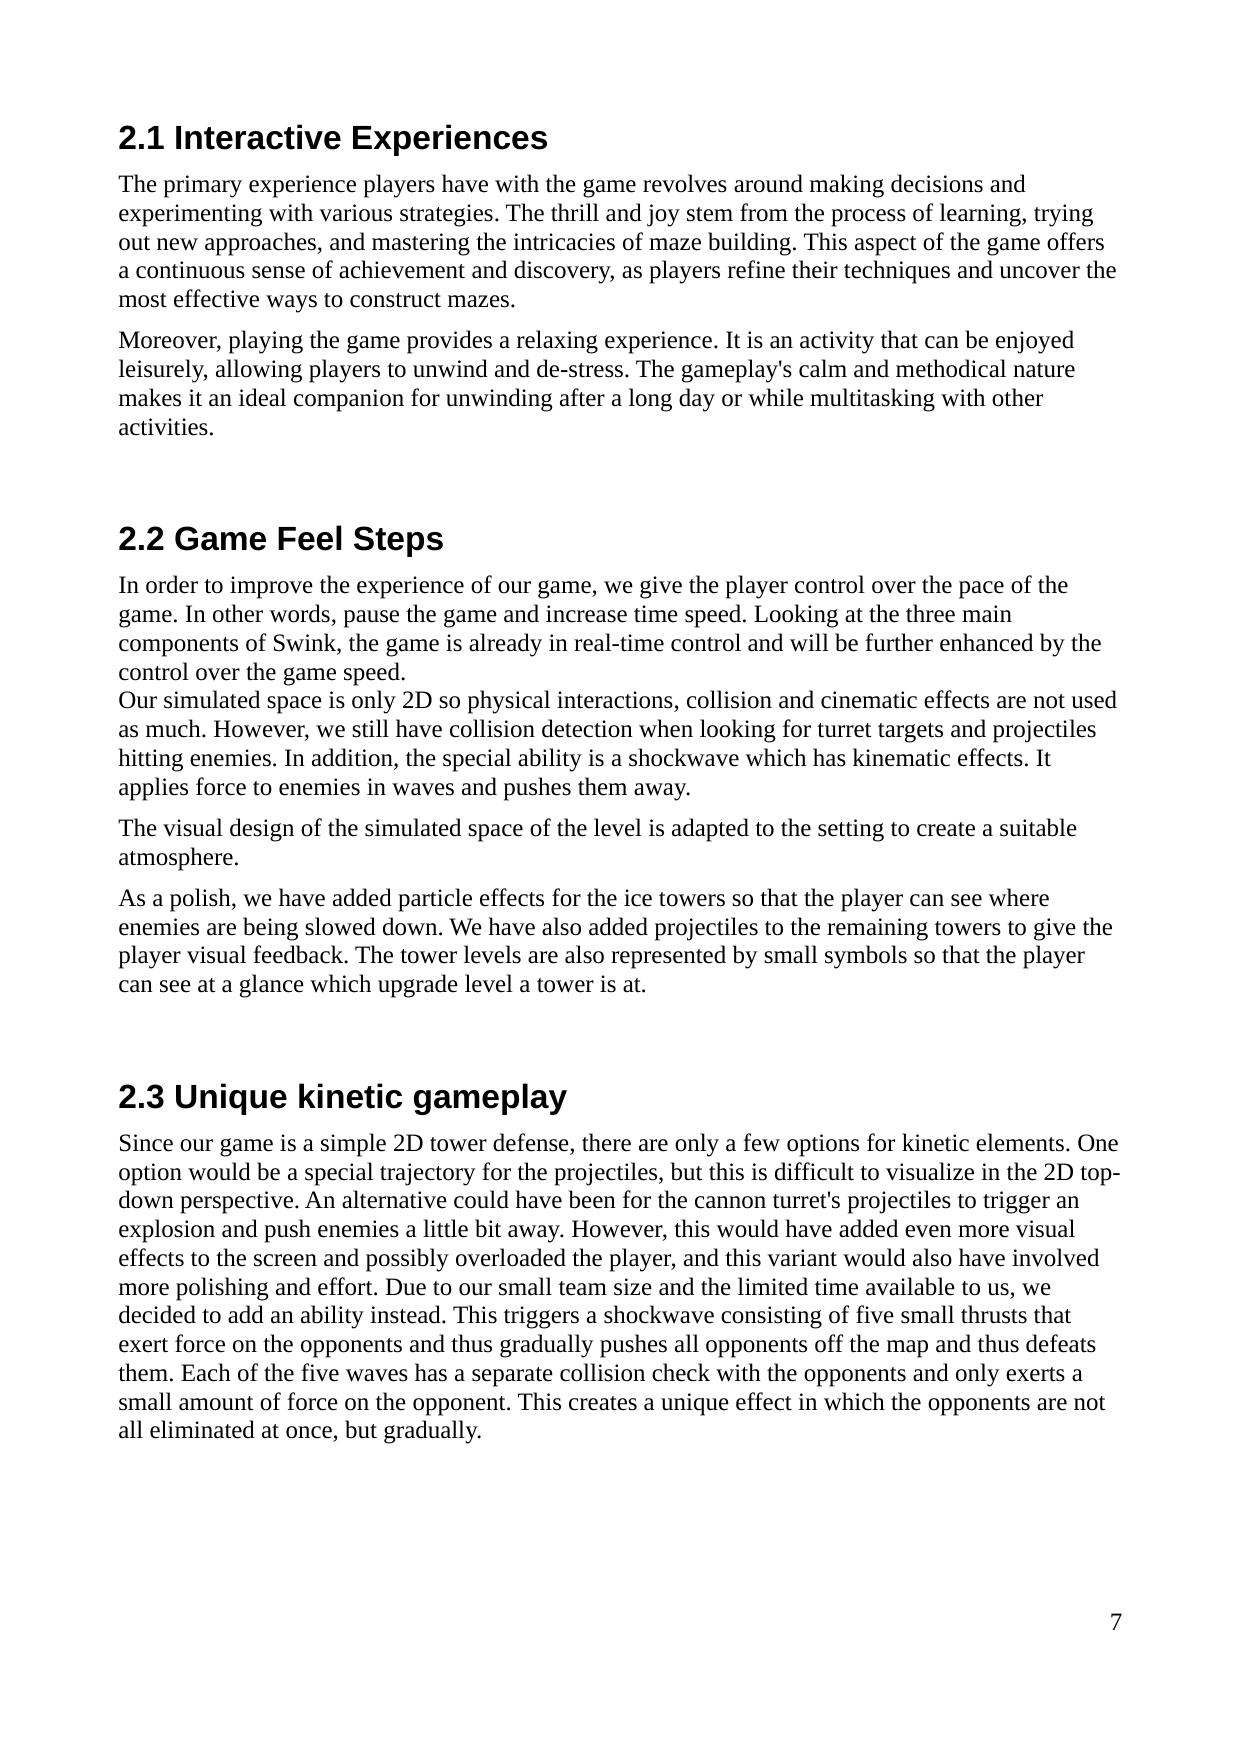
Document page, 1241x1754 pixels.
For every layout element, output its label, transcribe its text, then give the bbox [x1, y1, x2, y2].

subtitle 2.1 Interactive Experiences [118, 118, 1122, 157]
text As a polish, we have added particle effects for the ice towers so that the player can see where enemies are being slowed down. We have also added projectiles to the remaining towers to give the player visual feedback. The tower levels are also represented by small symbols so that the player can see at a glance which upgrade level a tower is at. [118, 883, 1122, 998]
text Since our game is a simple 2D tower defense, there are only a few options for kinetic elements. One option would be a special trajectory for the projectiles, but this is difficult to visualize in the 2D top-down perspective. An alternative could have been for the cannon turret's projectiles to trigger an explosion and push enemies a little bit away. However, this would have added even more visual effects to the screen and possibly overloaded the player, and this variant would also have involved more polishing and effort. Due to our small team size and the limited time available to us, we decided to add an ability instead. This triggers a shockwave consisting of five small thrusts that exert force on the opponents and thus gradually pushes all opponents off the map and thus defeats them. Each of the five waves has a separate collision check with the opponents and only exerts a small amount of force on the opponent. This creates a unique effect in which the opponents are not all eliminated at once, but gradually. [118, 1128, 1122, 1473]
subtitle 2.2 Game Feel Steps [118, 519, 1122, 558]
text In order to improve the experience of our game, we give the player control over the pace of the game. In other words, pause the game and increase time speed. Looking at the three main components of Swink, the game is already in real-time control and will be further enhanced by the control over the game speed. Our simulated space is only 2D so physical interactions, collision and cinematic effects are not used as much. However, we still have collision detection when looking for turret targets and projectiles hitting enemies. In addition, the special ability is a shockwave which has kinematic effects. It applies force to enemies in waves and pushes them away. [118, 570, 1122, 800]
text The visual design of the simulated space of the level is adapted to the setting to create a suitable atmosphere. [118, 813, 1122, 870]
text The primary experience players have with the game revolves around making decisions and experimenting with various strategies. The thrill and joy stem from the process of learning, trying out new approaches, and mastering the intricacies of maze building. This aspect of the game offers a continuous sense of achievement and discovery, as players refine their techniques and uncover the most effective ways to construct mazes. [118, 169, 1122, 313]
text Moreover, playing the game provides a relaxing experience. It is an activity that can be enjoyed leisurely, allowing players to unwind and de-stress. The gameplay's calm and methodical nature makes it an ideal companion for unwinding after a long day or while multitasking with other activities. [118, 326, 1122, 441]
subtitle 2.3 Unique kinetic gameplay [118, 1077, 1122, 1115]
